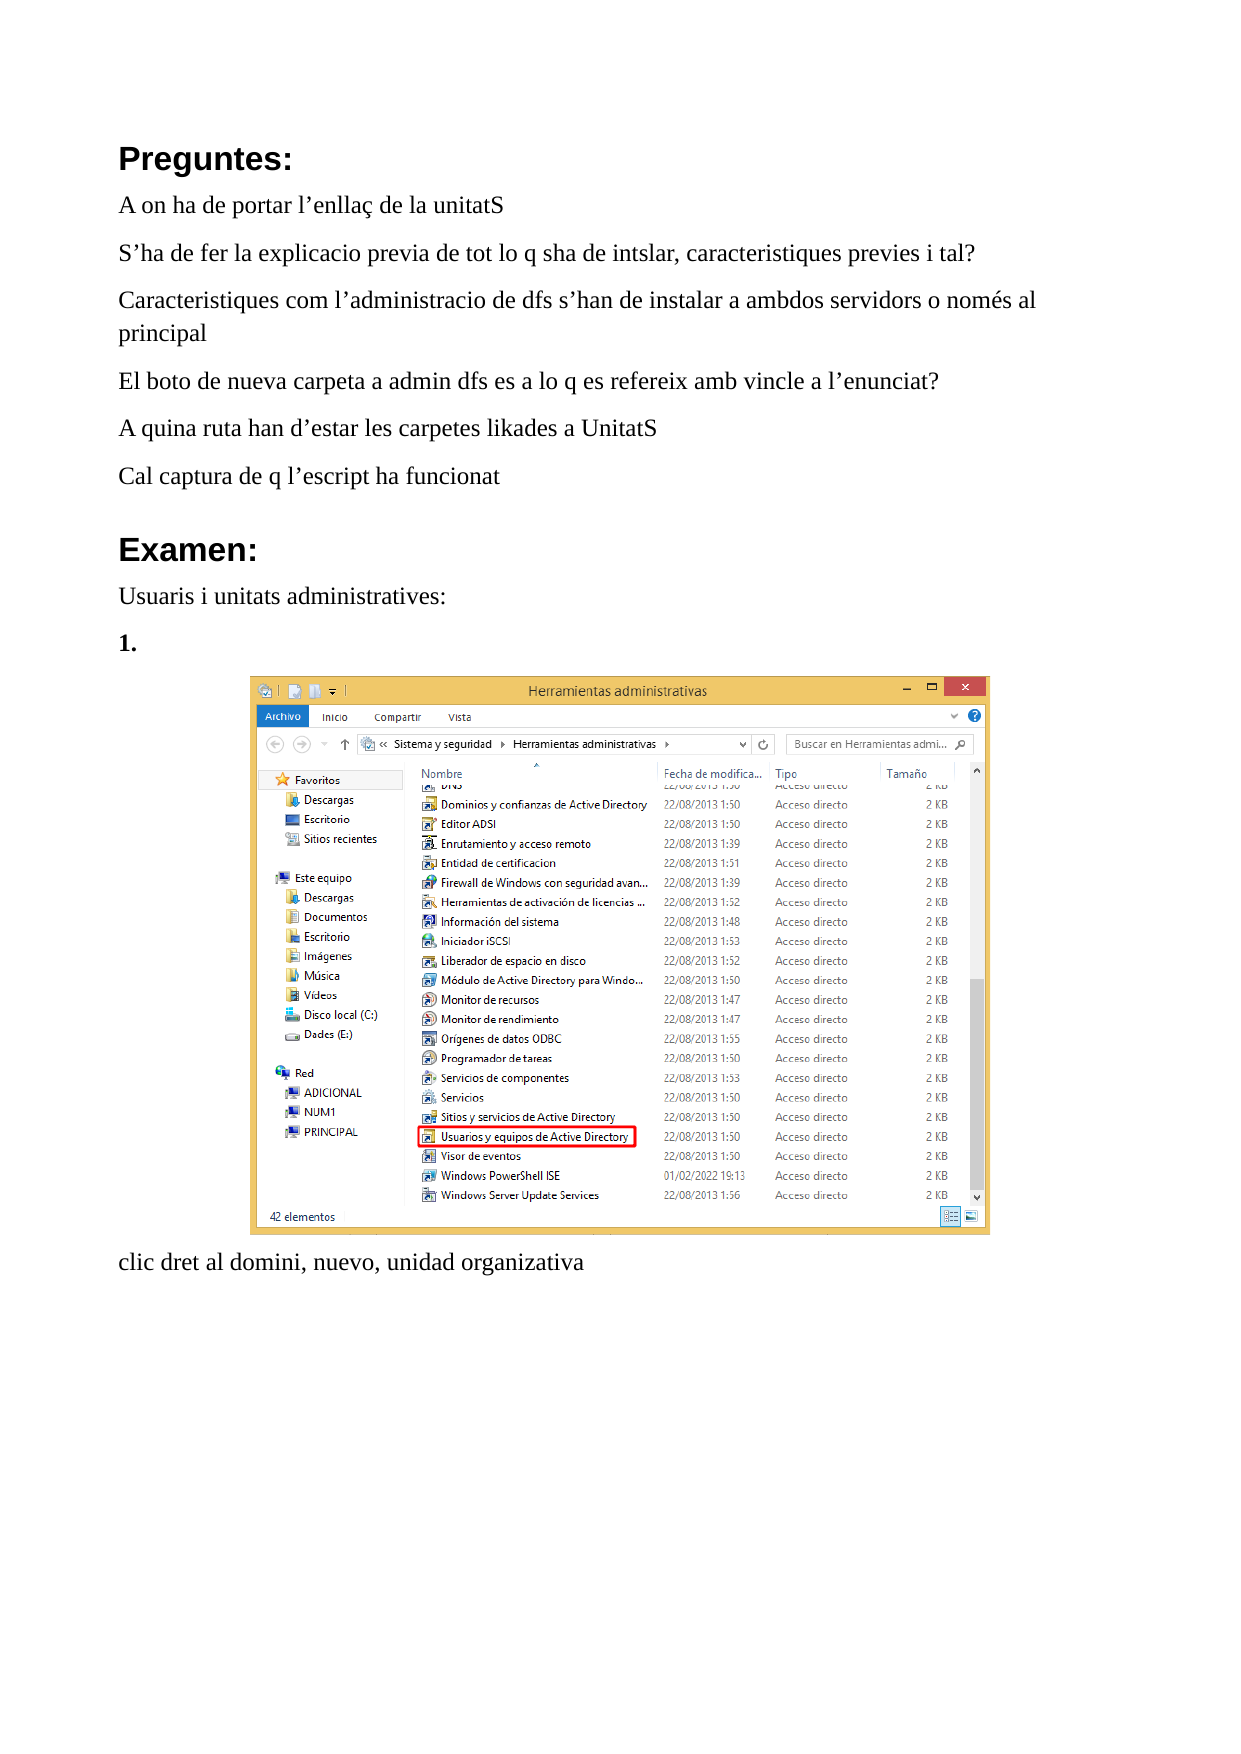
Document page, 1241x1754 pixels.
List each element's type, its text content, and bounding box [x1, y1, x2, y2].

subtitle Preguntes: [118, 139, 1122, 178]
text clic dret al domini, nuevo, unidad organizativa [118, 1247, 1122, 1276]
text S’ha de fer la explicacio previa de tot lo q sha de intslar, caracteristiques previes i tal? [118, 238, 1122, 266]
text Usuaris i unitats administratives: [118, 581, 1122, 609]
text El boto de nueva carpeta a admin dfs es a lo q es refereix amb vincle a l’enunciat? [118, 366, 1122, 395]
text 1. [118, 628, 1122, 657]
subtitle Examen: [118, 529, 1122, 568]
text Cal captura de q l’escript ha funcionat [118, 461, 1122, 490]
picture [250, 676, 991, 1235]
text Caracteristiques com l’administracio de dfs s’han de instalar a ambdos servidors o només al principal [118, 285, 1122, 347]
text A on ha de portar l’enllaç de la unitatS [118, 190, 1122, 219]
text A quina ruta han d’estar les carpetes likades a UnitatS [118, 413, 1122, 442]
